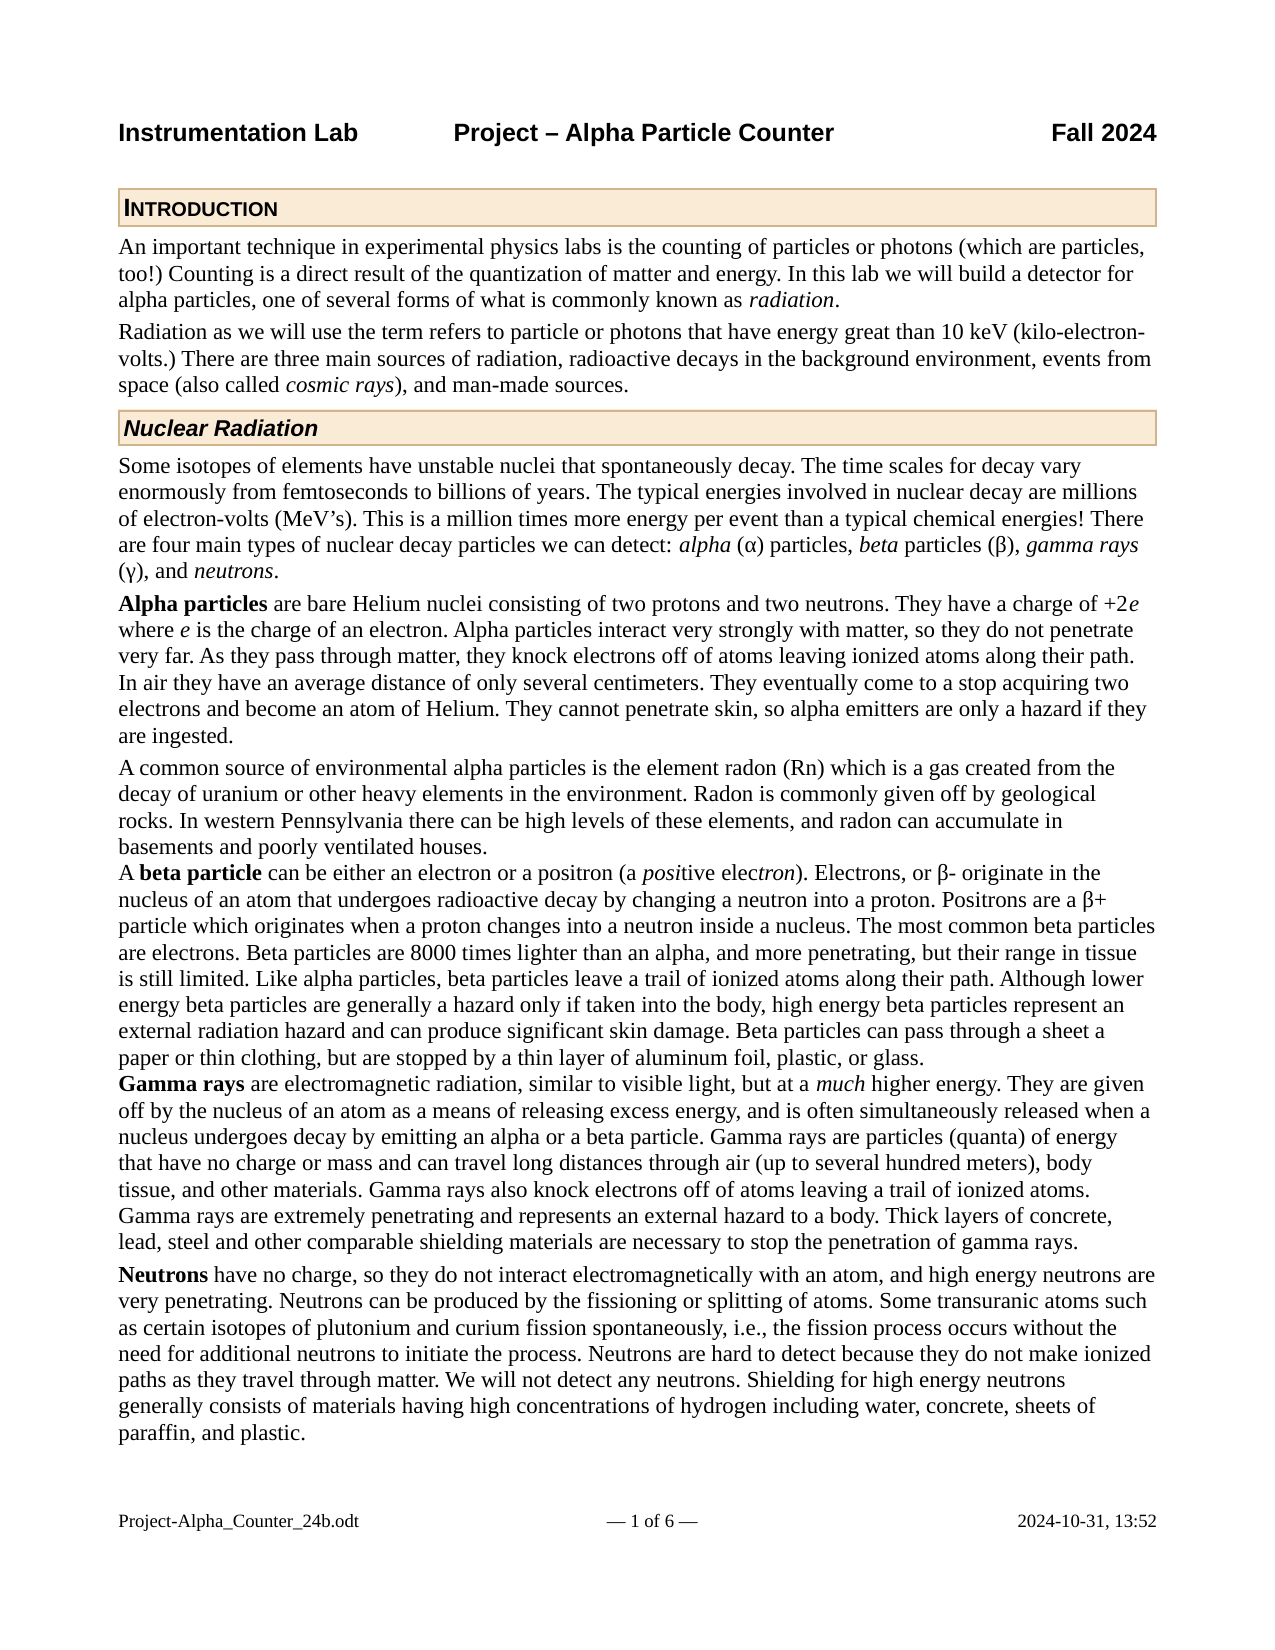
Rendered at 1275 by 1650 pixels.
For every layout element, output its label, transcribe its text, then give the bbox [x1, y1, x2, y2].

text Gamma rays are electromagnetic radiation, similar to visible light, but at a much higher energy. They are given off by the nucleus of an atom as a means of releasing excess energy, and is often simultaneously released when a nucleus undergoes decay by emitting an alpha or a beta particle. Gamma rays are particles (quanta) of energy that have no charge or mass and can travel long distances through air (up to several hundred meters), body tissue, and other materials. Gamma rays also knock electrons off of atoms leaving a trail of ionized atoms. Gamma rays are extremely penetrating and represents an external hazard to a body. Thick layers of concrete, lead, steel and other comparable shielding materials are necessary to stop the penetration of gamma rays. [118, 1070, 1157, 1255]
text Alpha particles are bare Helium nuclei consisting of two protons and two neutrons. They have a charge of +2e where e is the charge of an electron. Alpha particles interact very strongly with matter, so they do not penetrate very far. As they pass through matter, they knock electrons off of atoms leaving ionized atoms along their path. In air they have an average distance of only several centimeters. They eventually come to a stop acquiring two electrons and become an atom of Helium. They cannot penetrate skin, so alpha emitters are only a hazard if they are ingested. [118, 590, 1157, 748]
text An important technique in experimental physics labs is the counting of particles or photons (which are particles, too!) Counting is a direct result of the quantization of matter and energy. In this lab we will build a detector for alpha particles, one of several forms of what is commonly known as radiation. [118, 233, 1157, 312]
subtitle Introduction [120, 190, 1155, 225]
text A beta particle can be either an electron or a positron (a positive electron). Electrons, or β- originate in the nucleus of an atom that undergoes radioactive decay by changing a neutron into a proton. Positrons are a β+ particle which originates when a proton changes into a neutron inside a nucleus. The most common beta particles are electrons. Beta particles are 8000 times lighter than an alpha, and more penetrating, but their range in tissue is still limited. Like alpha particles, beta particles leave a trail of ionized atoms along their path. Although lower energy beta particles are generally a hazard only if taken into the body, high energy beta particles represent an external radiation hazard and can produce significant skin damage. Beta particles can pass through a sheet a paper or thin clothing, but are stopped by a thin layer of aluminum foil, plastic, or glass. [118, 859, 1157, 1070]
text A common source of environmental alpha particles is the element radon (Rn) which is a gas created from the decay of uranium or other heavy elements in the environment. Radon is commonly given off by geological rocks. In western Pennsylvania there can be high levels of these elements, and radon can accumulate in basements and poorly ventilated houses. [118, 754, 1157, 859]
text Radiation as we will use the term refers to particle or photons that have energy great than 10 keV (kilo-electron-volts.) There are three main sources of radiation, radioactive decays in the background environment, events from space (also called cosmic rays), and man-made sources. [118, 318, 1157, 397]
text Neutrons have no charge, so they do not interact electromagnetically with an atom, and high energy neutrons are very penetrating. Neutrons can be produced by the fissioning or splitting of atoms. Some transuranic atoms such as certain isotopes of plutonium and curium fission spontaneously, i.e., the fission process occurs without the need for additional neutrons to initiate the process. Neutrons are hard to detect because they do not make ionized paths as they travel through matter. We will not detect any neutrons. Shielding for high energy neutrons generally consists of materials having high concentrations of hydrogen including water, concrete, sheets of paraffin, and plastic. [118, 1261, 1157, 1445]
text Some isotopes of elements have unstable nuclei that spontaneously decay. The time scales for decay vary enormously from femtoseconds to billions of years. The typical energies involved in nuclear decay are millions of electron-volts (MeV’s). This is a million times more energy per event than a typical chemical energies! There are four main types of nuclear decay particles we can detect: alpha (α) particles, beta particles (β), gamma rays (γ), and neutrons. [118, 452, 1157, 584]
subtitle Nuclear Radiation [120, 412, 1155, 444]
